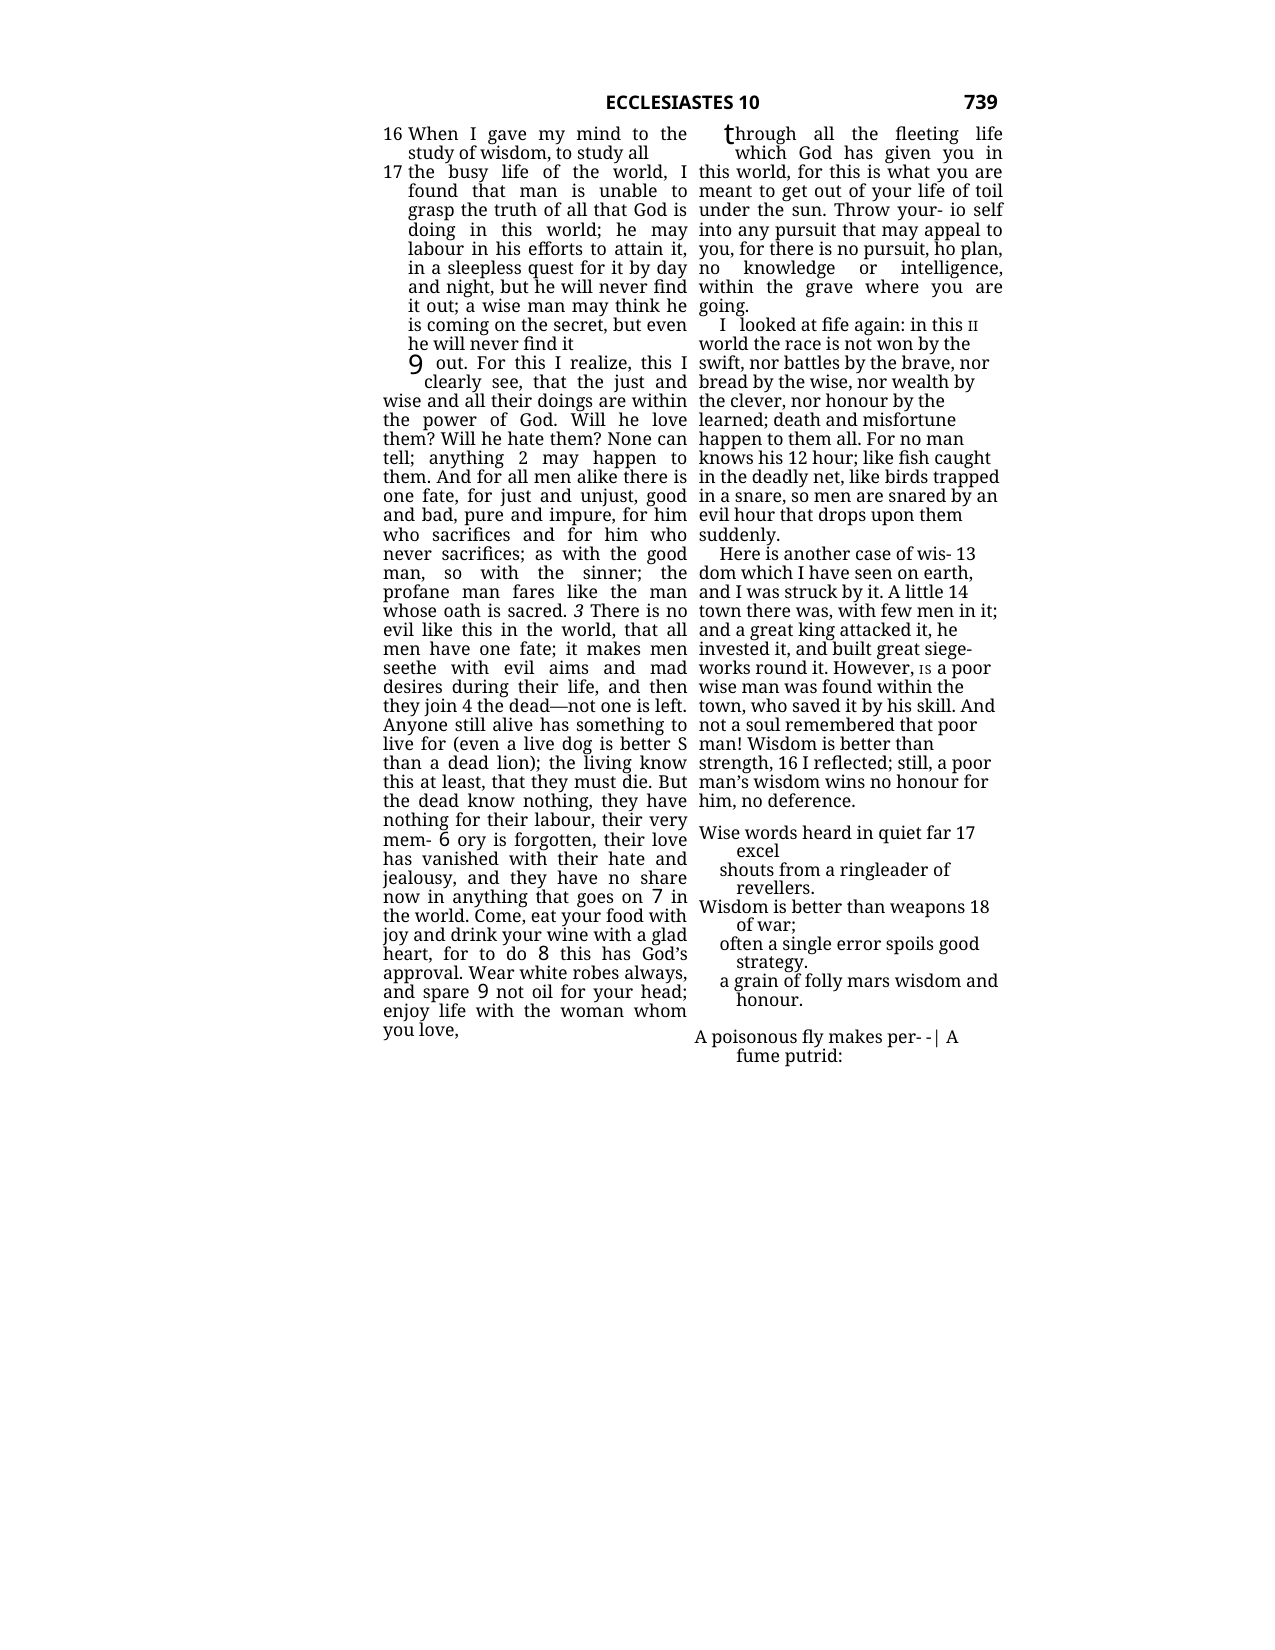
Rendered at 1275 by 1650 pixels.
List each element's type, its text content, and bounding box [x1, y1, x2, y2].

text often a single error spoils good strategy. [719, 935, 1003, 972]
text Wisdom is better than weapons 18 of war; [698, 898, 1003, 935]
list the busy life of the world, I found that man is unable to grasp the truth of all that God is doing in this world; he may labour in his efforts to attain it, in a sleepless quest for it by day and night, but he will never find it out; a wise man may think he is coming on the secret, but even he will never find it [383, 163, 688, 354]
list When I gave my mind to the study of wisdom, to study all [383, 125, 688, 163]
text 9 out. For this I realize, this I clearly see, that the just and wise and all their doings are within the power of God. Will he love them? Will he hate them? None can tell; anything 2 may happen to them. And for all men alike there is one fate, for just and unjust, good and bad, pure and impure, for him who sacrifices and for him who never sacrifices; as with the good man, so with the sinner; the profane man fares like the man whose oath is sacred. 3 There is no evil like this in the world, that all men have one fate; it makes men seethe with evil aims and mad desires during their life, and then they join 4 the dead—not one is left. Any­one still alive has something to live for (even a live dog is better S than a dead lion); the living know this at least, that they must die. But the dead know nothing, they have nothing for their labour, their very mem- 6 ory is forgotten, their love has vanished with their hate and jealousy, and they have no share now in anything that goes on 7 in the world. Come, eat your food with joy and drink your wine with a glad heart, for to do 8 this has God’s approval. Wear white robes always, and spare 9 not oil for your head; enjoy life with the woman whom you love, [383, 354, 688, 1040]
text Wise words heard in quiet far 17 excel [698, 824, 1003, 861]
text shouts from a ringleader of revellers. [719, 861, 1003, 898]
text through all the fleeting life which God has given you in this world, for this is what you are meant to get out of your life of toil under the sun. Throw your- io self into any pursuit that may appeal to you, for there is no pursuit, ho plan, no knowledge or intelligence, within the grave where you are going. [698, 125, 1003, 316]
list A poisonous fly makes per- -| A fume putrid: [694, 1028, 980, 1067]
text a grain of folly mars wisdom and honour. [719, 972, 1003, 1010]
text Here is another case of wis- 13 dom which I have seen on earth, and I was struck by it. A little 14 town there was, with few men in it; and a great king attacked it, he invested it, and built great siege-works round it. However, IS a poor wise man was found within the town, who saved it by his skill. And not a soul remembered that poor man! Wisdom is better than strength, 16 I reflected; still, a poor man’s wisdom wins no honour for him, no deference. [698, 545, 1003, 812]
list looked at fife again: in this ii world the race is not won by the swift, nor battles by the brave, nor bread by the wise, nor wealth by the clever, nor honour by the learned; death and misfortune happen to them all. For no man knows his 12 hour; like fish caught in the deadly net, like birds trapped in a snare, so men are snared by an evil hour that drops upon them suddenly. [698, 316, 1003, 545]
